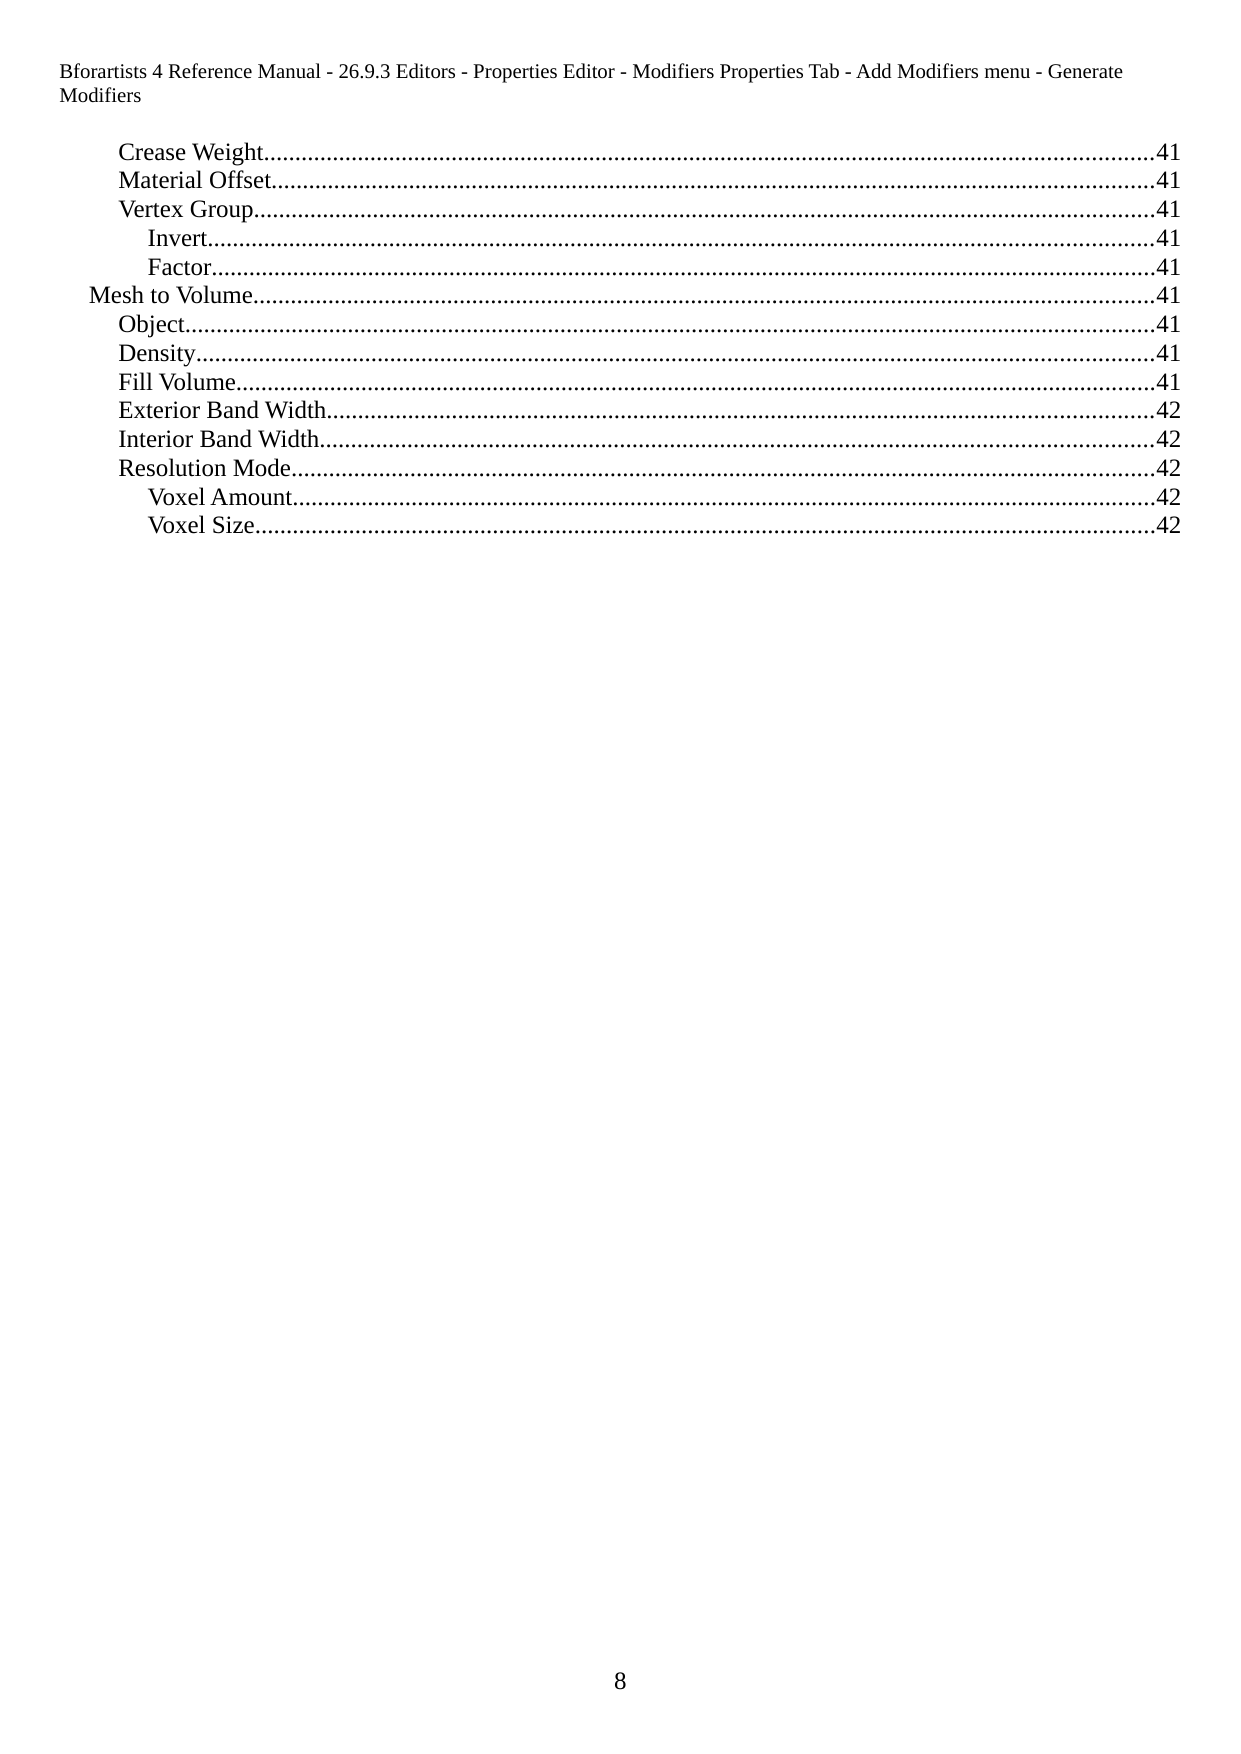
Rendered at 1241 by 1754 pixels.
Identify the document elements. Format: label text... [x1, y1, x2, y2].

text Voxel Amount 42 [147, 482, 1181, 510]
text Object 41 [118, 309, 1181, 338]
text Factor 41 [147, 252, 1181, 280]
text Exterior Band Width 42 [118, 395, 1181, 424]
text Voxel Size 42 [147, 510, 1181, 539]
text Density 41 [118, 338, 1181, 367]
text Vertex Group 41 [118, 194, 1181, 223]
text Invert 41 [147, 223, 1181, 252]
text Mesh to Volume 41 [88, 280, 1181, 309]
text Resolution Mode 42 [118, 453, 1181, 482]
text Fill Volume 41 [118, 367, 1181, 395]
text Material Offset 41 [118, 165, 1181, 194]
text Crease Weight 41 [118, 137, 1181, 165]
text Interior Band Width 42 [118, 424, 1181, 453]
